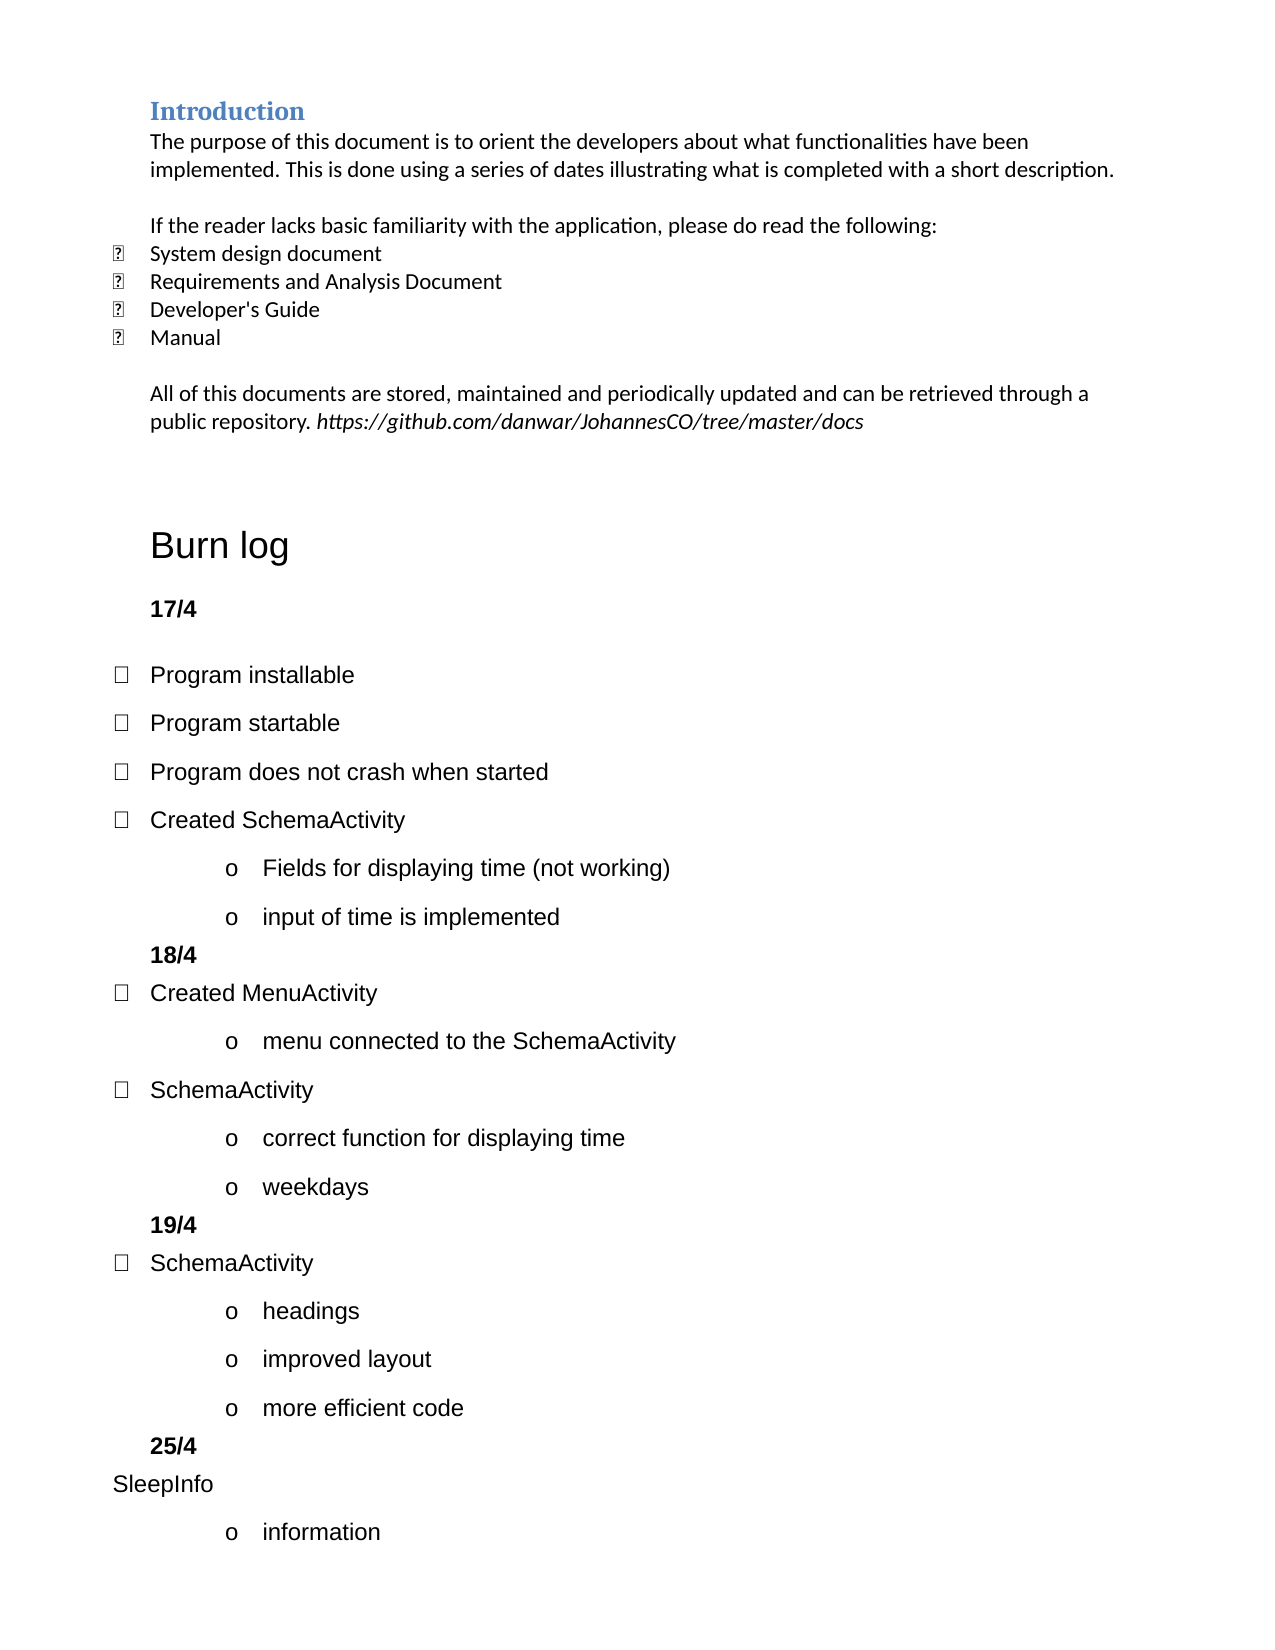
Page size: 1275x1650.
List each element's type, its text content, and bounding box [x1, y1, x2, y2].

text 19/4 [150, 1211, 1125, 1238]
list SchemaActivity [112, 1248, 1125, 1276]
text 17/4 [150, 595, 1125, 622]
text Introduction [150, 96, 1125, 127]
text If the reader lacks basic familiarity with the application, please do read the following: [150, 211, 1125, 239]
list weekdays [225, 1172, 1125, 1200]
list menu connected to the SchemaActivity [225, 1027, 1125, 1055]
list correct function for displaying time [225, 1124, 1125, 1152]
text The purpose of this document is to orient the developers about what functionalities have been implemented. This is done using a series of dates illustrating what is completed with a short description. [150, 127, 1125, 183]
list headings [225, 1297, 1125, 1324]
list SleepInfo [112, 1470, 1125, 1497]
list Fields for displaying time (not working) [225, 854, 1125, 882]
list more efficient code [225, 1394, 1125, 1421]
list Program startable [112, 709, 1125, 737]
list Requirements and Analysis Document [112, 267, 1125, 295]
text 18/4 [150, 941, 1125, 968]
list improved layout [225, 1345, 1125, 1373]
list input of time is implemented [225, 903, 1125, 930]
list SchemaActivity [112, 1076, 1125, 1103]
text Burn log [150, 523, 1125, 595]
list Created SchemaActivity [112, 806, 1125, 833]
list Created MenuActivity [112, 979, 1125, 1006]
list Program does not crash when started [112, 757, 1125, 785]
list Program installable [112, 661, 1125, 688]
text All of this documents are stored, maintained and periodically updated and can be retrieved through a public repository. https://github.com/danwar/JohannesCO/tree/master/docs [150, 379, 1125, 435]
text 25/4 [150, 1432, 1125, 1459]
list Developer's Guide [112, 295, 1125, 323]
list Manual [112, 323, 1125, 351]
list information [225, 1518, 1125, 1546]
list System design document [112, 239, 1125, 267]
